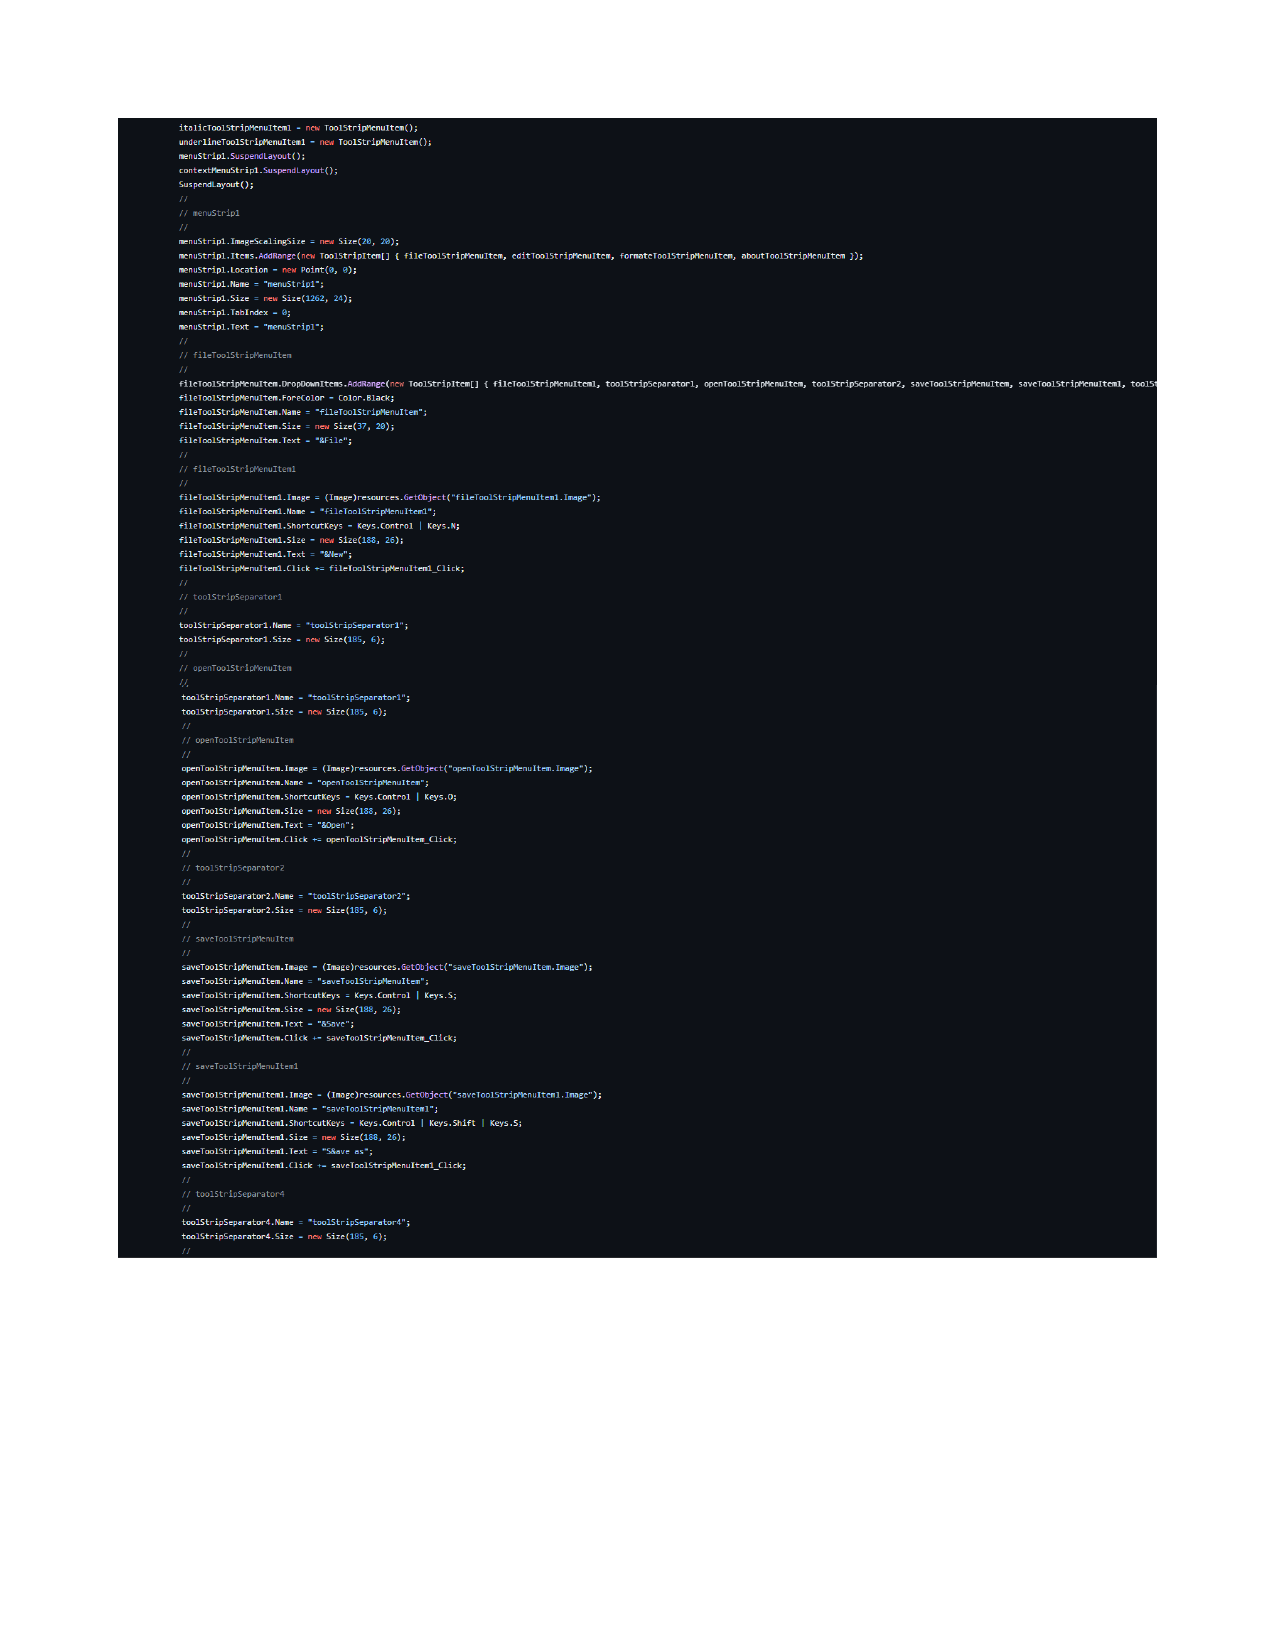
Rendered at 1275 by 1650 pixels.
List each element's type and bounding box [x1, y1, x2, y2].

picture [118, 118, 1157, 1258]
